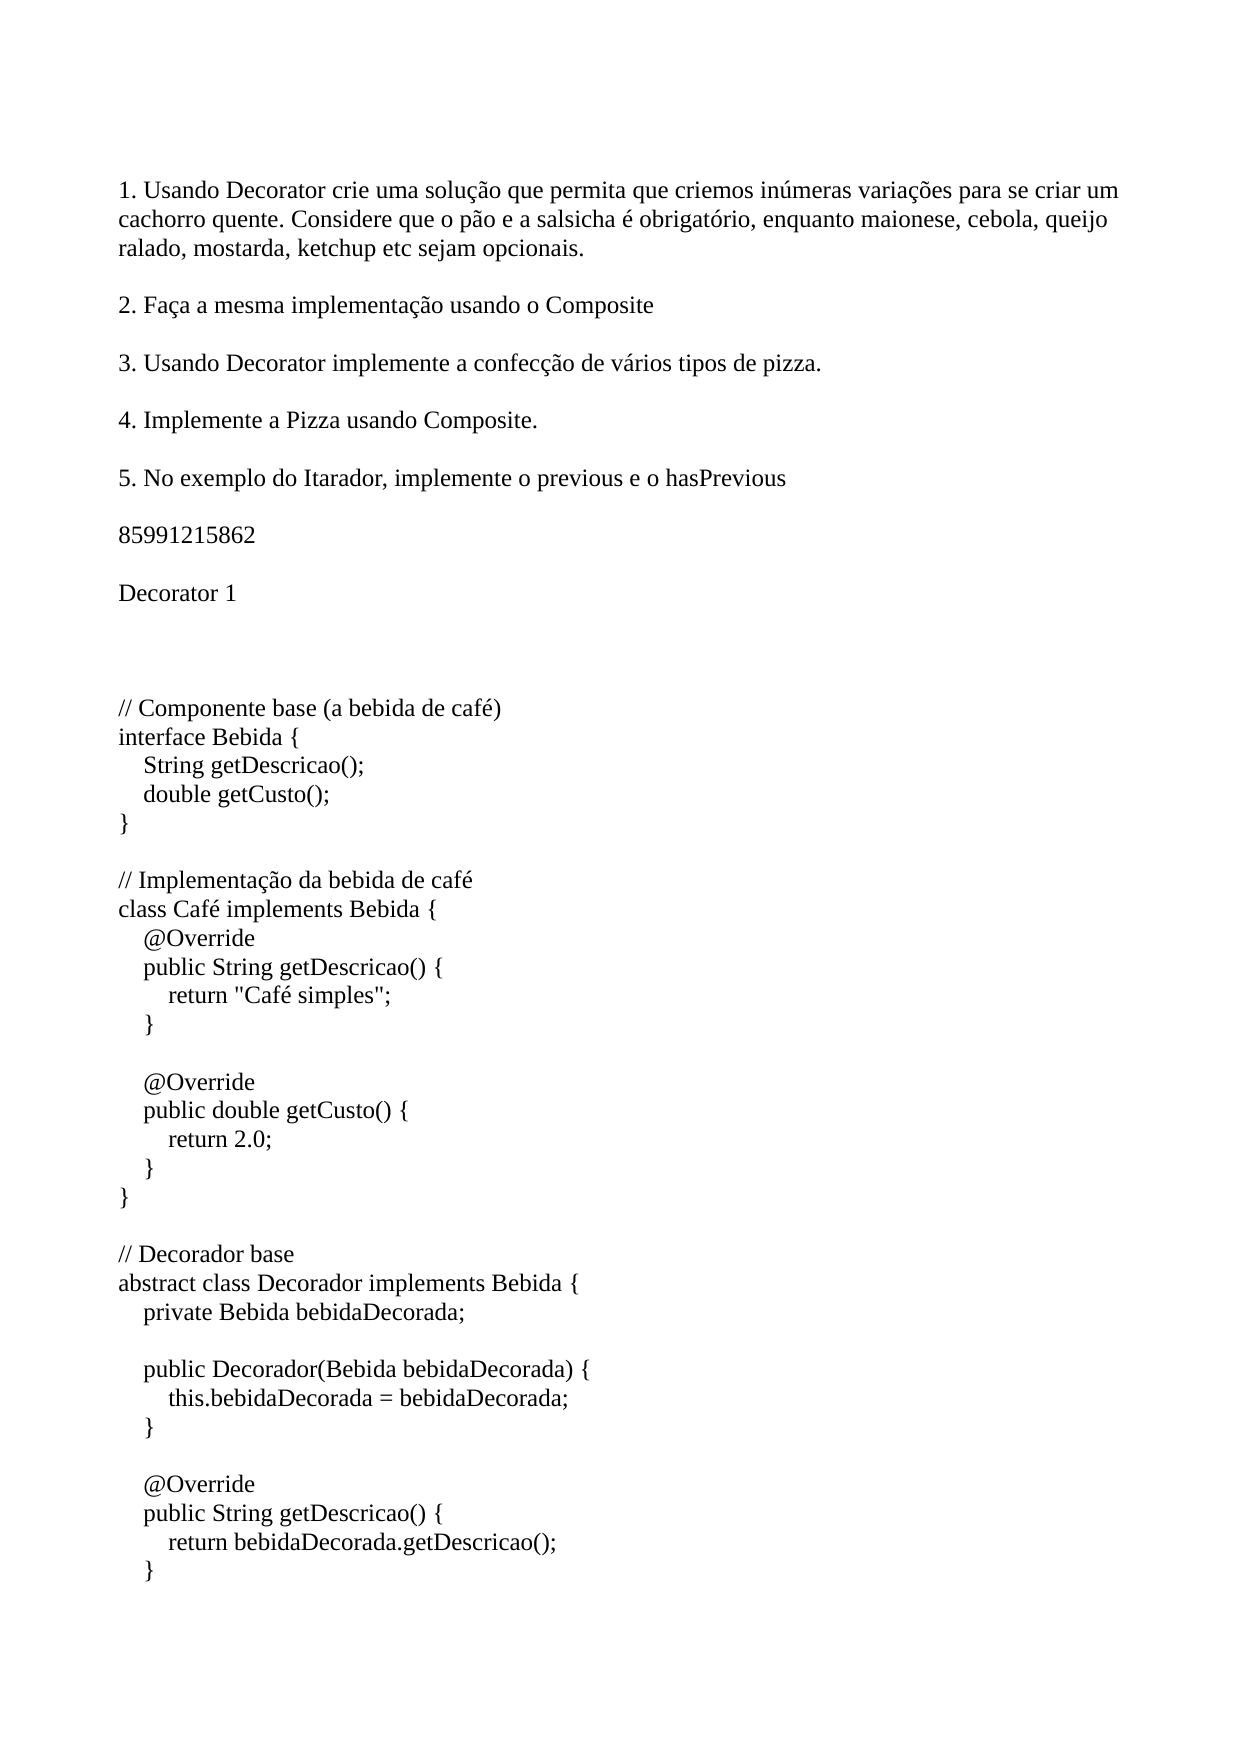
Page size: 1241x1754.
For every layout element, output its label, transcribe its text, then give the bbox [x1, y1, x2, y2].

text 5. No exemplo do Itarador, implemente o previous e o hasPrevious [118, 463, 1122, 492]
text @Override [118, 1067, 1122, 1096]
text return 2.0; [118, 1124, 1122, 1153]
text } [118, 1412, 1122, 1441]
text } [118, 1153, 1122, 1182]
text return bebidaDecorada.getDescricao(); [118, 1527, 1122, 1556]
text // Implementação da bebida de café [118, 866, 1122, 894]
text String getDescricao(); [118, 751, 1122, 779]
text @Override [118, 923, 1122, 952]
text } [118, 808, 1122, 837]
text // Decorador base [118, 1239, 1122, 1268]
text } [118, 1182, 1122, 1211]
text interface Bebida { [118, 722, 1122, 751]
text public double getCusto() { [118, 1096, 1122, 1124]
text double getCusto(); [118, 779, 1122, 808]
text class Café implements Bebida { [118, 894, 1122, 923]
text Decorator 1 [118, 578, 1122, 607]
text } [118, 1009, 1122, 1038]
text return "Café simples"; [118, 981, 1122, 1009]
text } [118, 1556, 1122, 1584]
text abstract class Decorador implements Bebida { [118, 1268, 1122, 1297]
text 85991215862 [118, 521, 1122, 549]
text // Componente base (a bebida de café) [118, 693, 1122, 722]
text public String getDescricao() { [118, 952, 1122, 981]
text public String getDescricao() { [118, 1498, 1122, 1527]
text 2. Faça a mesma implementação usando o Composite [118, 291, 1122, 319]
text 3. Usando Decorator implemente a confecção de vários tipos de pizza. [118, 348, 1122, 377]
text 4. Implemente a Pizza usando Composite. [118, 406, 1122, 434]
text public Decorador(Bebida bebidaDecorada) { [118, 1354, 1122, 1383]
text this.bebidaDecorada = bebidaDecorada; [118, 1383, 1122, 1412]
text 1. Usando Decorator crie uma solução que permita que criemos inúmeras variações para se criar um cachorro quente. Considere que o pão e a salsicha é obrigatório, enquanto maionese, cebola, queijo ralado, mostarda, ketchup etc sejam opcionais. [118, 176, 1122, 262]
text @Override [118, 1469, 1122, 1498]
text private Bebida bebidaDecorada; [118, 1297, 1122, 1326]
